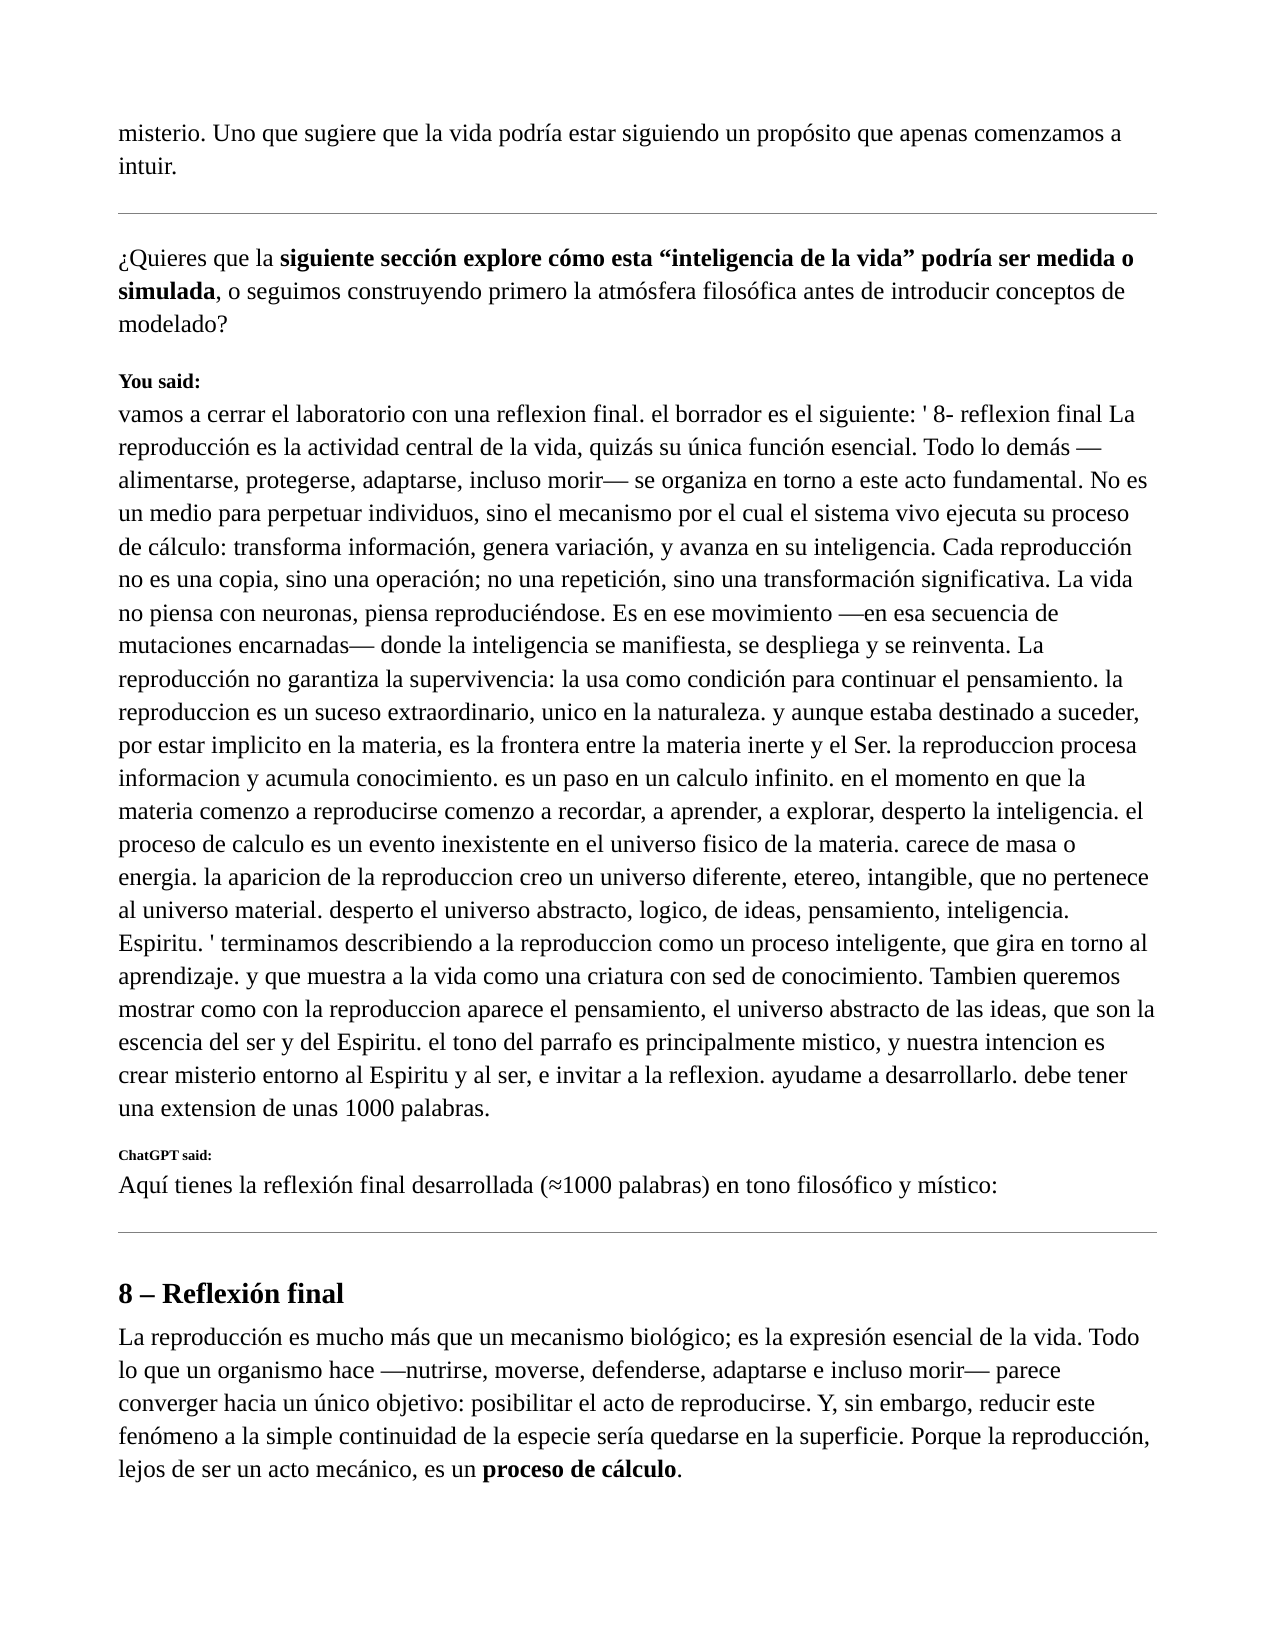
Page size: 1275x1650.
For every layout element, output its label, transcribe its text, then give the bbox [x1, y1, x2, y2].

text ¿Quieres que la siguiente sección explore cómo esta “inteligencia de la vida” podría ser medida o simulada, o seguimos construyendo primero la atmósfera filosófica antes de introducir conceptos de modelado? [118, 243, 1157, 338]
text La reproducción es mucho más que un mecanismo biológico; es la expresión esencial de la vida. Todo lo que un organismo hace —nutrirse, moverse, defenderse, adaptarse e incluso morir— parece converger hacia un único objetivo: posibilitar el acto de reproducirse. Y, sin embargo, reducir este fenómeno a la simple continuidad de la especie sería quedarse en la superficie. Porque la reproducción, lejos de ser un acto mecánico, es un proceso de cálculo. [118, 1322, 1157, 1483]
text Aquí tienes la reflexión final desarrollada (≈1000 palabras) en tono filosófico y místico: [118, 1170, 1157, 1198]
subtitle ChatGPT said: [118, 1147, 1157, 1163]
subtitle 8 – Reflexión final [118, 1276, 1157, 1310]
text vamos a cerrar el laboratorio con una reflexion final. el borrador es el siguiente: ' 8- reflexion final La reproducción es la actividad central de la vida, quizás su única función esencial. Todo lo demás —alimentarse, protegerse, adaptarse, incluso morir— se organiza en torno a este acto fundamental. No es un medio para perpetuar individuos, sino el mecanismo por el cual el sistema vivo ejecuta su proceso de cálculo: transforma información, genera variación, y avanza en su inteligencia. Cada reproducción no es una copia, sino una operación; no una repetición, sino una transformación significativa. La vida no piensa con neuronas, piensa reproduciéndose. Es en ese movimiento —en esa secuencia de mutaciones encarnadas— donde la inteligencia se manifiesta, se despliega y se reinventa. La reproducción no garantiza la supervivencia: la usa como condición para continuar el pensamiento. la reproduccion es un suceso extraordinario, unico en la naturaleza. y aunque estaba destinado a suceder, por estar implicito en la materia, es la frontera entre la materia inerte y el Ser. la reproduccion procesa informacion y acumula conocimiento. es un paso en un calculo infinito. en el momento en que la materia comenzo a reproducirse comenzo a recordar, a aprender, a explorar, desperto la inteligencia. el proceso de calculo es un evento inexistente en el universo fisico de la materia. carece de masa o energia. la aparicion de la reproduccion creo un universo diferente, etereo, intangible, que no pertenece al universo material. desperto el universo abstracto, logico, de ideas, pensamiento, inteligencia. Espiritu. ' terminamos describiendo a la reproduccion como un proceso inteligente, que gira en torno al aprendizaje. y que muestra a la vida como una criatura con sed de conocimiento. Tambien queremos mostrar como con la reproduccion aparece el pensamiento, el universo abstracto de las ideas, que son la escencia del ser y del Espiritu. el tono del parrafo es principalmente mistico, y nuestra intencion es crear misterio entorno al Espiritu y al ser, e invitar a la reflexion. ayudame a desarrollarlo. debe tener una extension de unas 1000 palabras. [118, 399, 1157, 1122]
subtitle You said: [118, 369, 1157, 393]
text misterio. Uno que sugiere que la vida podría estar siguiendo un propósito que apenas comenzamos a intuir. [118, 118, 1157, 180]
